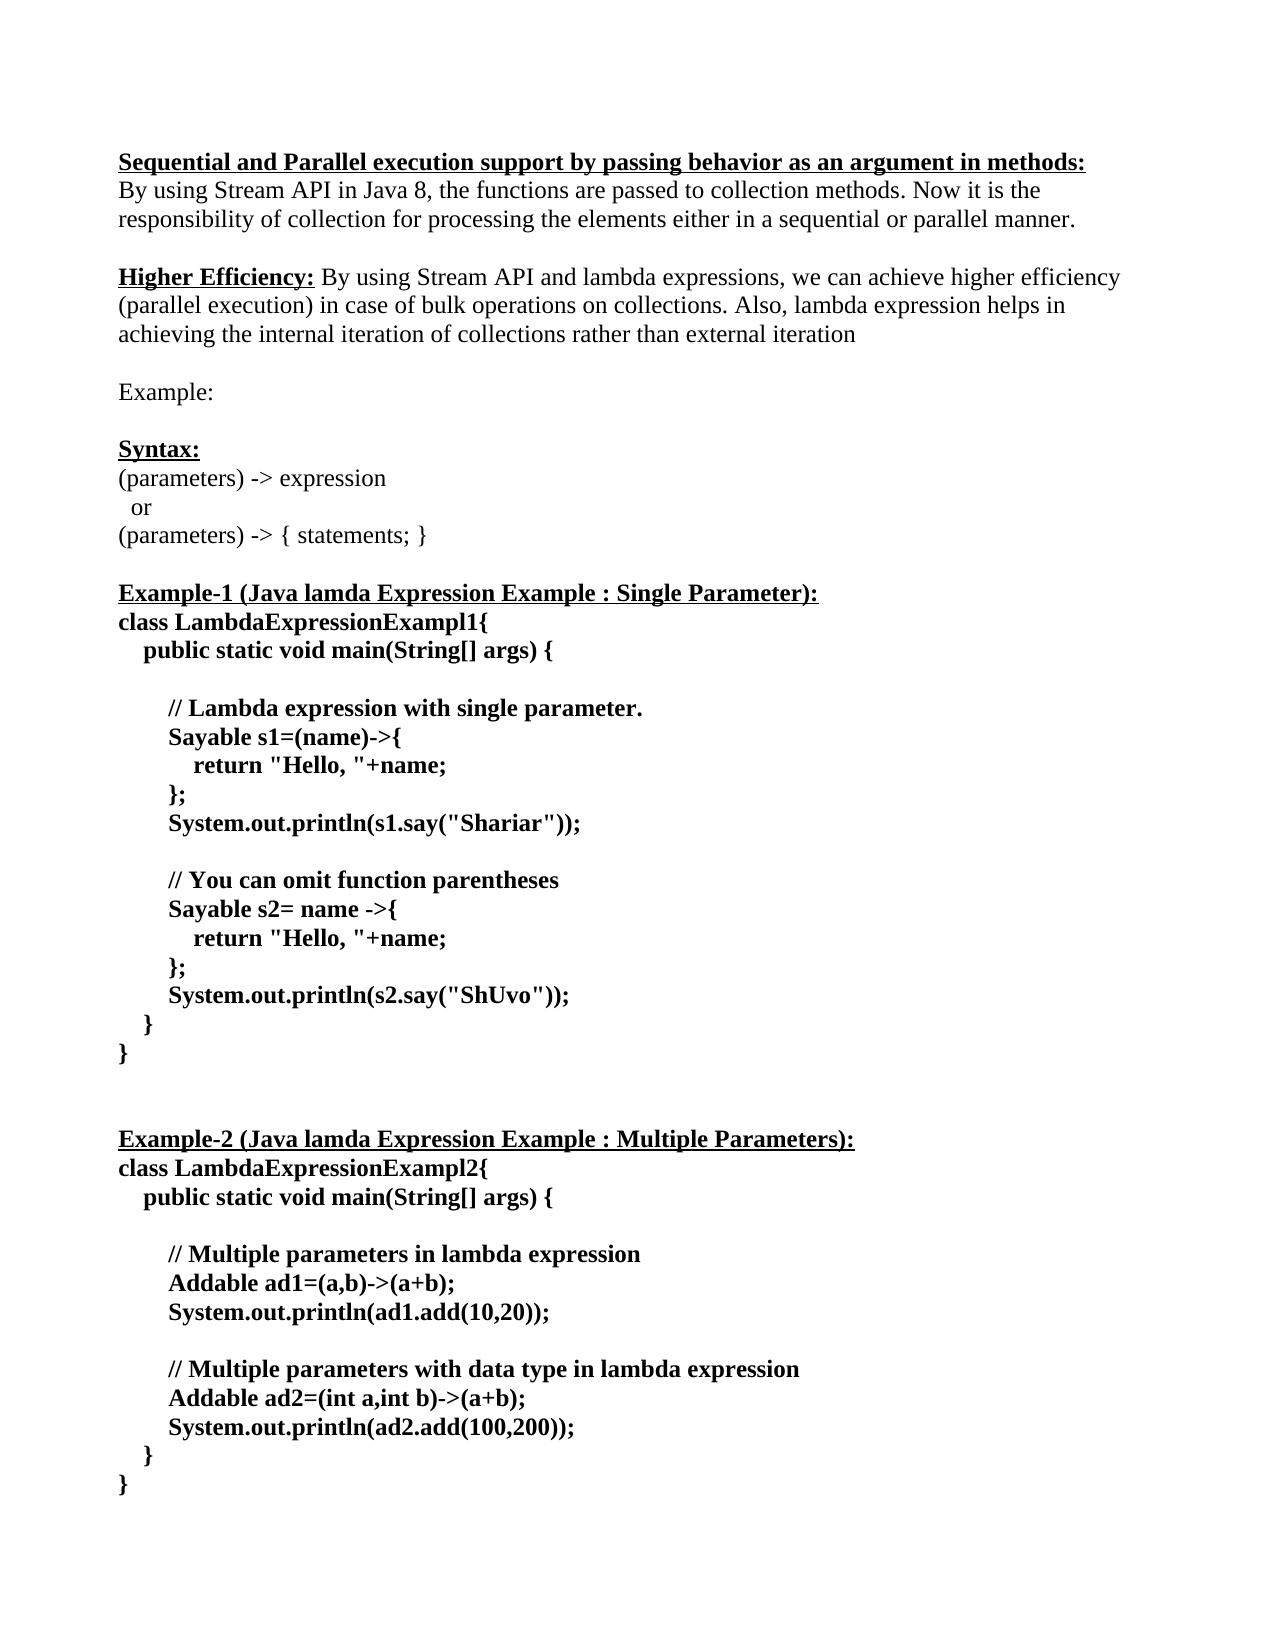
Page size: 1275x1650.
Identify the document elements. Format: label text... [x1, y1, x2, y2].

text }; [118, 779, 1157, 808]
text } [118, 1441, 1157, 1469]
text (parameters) -> expression [118, 463, 1157, 492]
text public static void main(String[] args) { [118, 1182, 1157, 1211]
text Higher Efficiency: By using Stream API and lambda expressions, we can achieve higher efficiency (parallel execution) in case of bulk operations on collections. Also, lambda expression helps in achieving the internal iteration of collections rather than external iteration [118, 262, 1157, 348]
text } [118, 1009, 1157, 1038]
text return "Hello, "+name; [118, 923, 1157, 952]
text } [118, 1038, 1157, 1067]
text or [118, 492, 1157, 521]
text class LambdaExpressionExampl2{ [118, 1153, 1157, 1182]
text public static void main(String[] args) { [118, 636, 1157, 664]
text return "Hello, "+name; [118, 751, 1157, 779]
text System.out.println(ad2.add(100,200)); [118, 1412, 1157, 1441]
text Sequential and Parallel execution support by passing behavior as an argument in methods: [118, 147, 1157, 176]
text } [118, 1469, 1157, 1498]
text System.out.println(ad1.add(10,20)); [118, 1297, 1157, 1326]
text (parameters) -> { statements; } [118, 521, 1157, 549]
text Addable ad2=(int a,int b)->(a+b); [118, 1383, 1157, 1412]
text Syntax: [118, 434, 1157, 463]
text // Lambda expression with single parameter. [118, 693, 1157, 722]
text // Multiple parameters in lambda expression [118, 1239, 1157, 1268]
text // You can omit function parentheses [118, 866, 1157, 894]
text System.out.println(s2.say("ShUvo")); [118, 981, 1157, 1009]
text // Multiple parameters with data type in lambda expression [118, 1354, 1157, 1383]
text Example: [118, 377, 1157, 406]
text Sayable s2= name ->{ [118, 894, 1157, 923]
text Sayable s1=(name)->{ [118, 722, 1157, 751]
text System.out.println(s1.say("Shariar")); [118, 808, 1157, 837]
text Example-1 (Java lamda Expression Example : Single Parameter): [118, 578, 1157, 607]
text class LambdaExpressionExampl1{ [118, 607, 1157, 636]
text Addable ad1=(a,b)->(a+b); [118, 1268, 1157, 1297]
text By using Stream API in Java 8, the functions are passed to collection methods. Now it is the responsibility of collection for processing the elements either in a sequential or parallel manner. [118, 176, 1157, 233]
text }; [118, 952, 1157, 981]
text Example-2 (Java lamda Expression Example : Multiple Parameters): [118, 1124, 1157, 1153]
